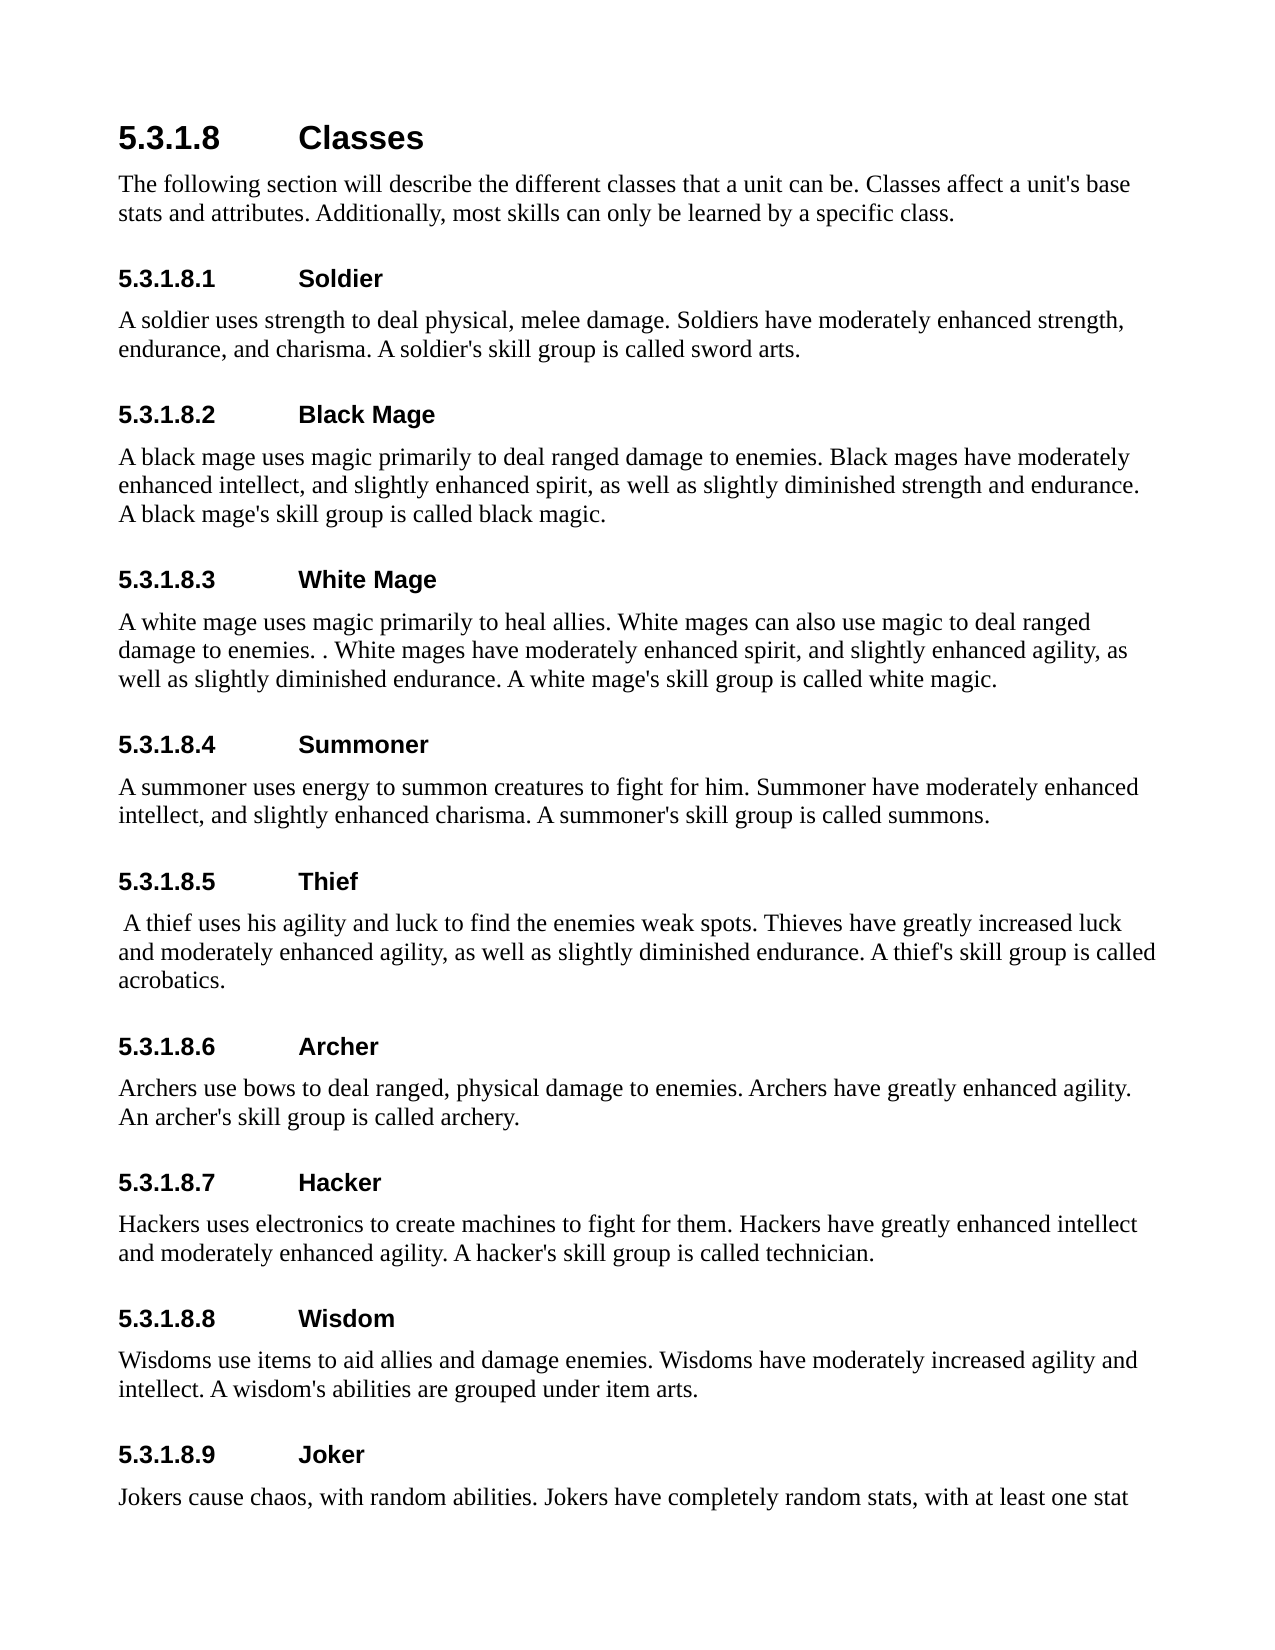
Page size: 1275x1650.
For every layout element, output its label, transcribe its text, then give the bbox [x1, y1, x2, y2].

subtitle Joker [118, 1440, 1157, 1469]
text Wisdoms use items to aid allies and damage enemies. Wisdoms have moderately increased agility and intellect. A wisdom's abilities are grouped under item arts. [118, 1345, 1157, 1403]
subtitle Soldier [118, 264, 1157, 293]
subtitle White Mage [118, 565, 1157, 594]
subtitle Archer [118, 1032, 1157, 1060]
text A summoner uses energy to summon creatures to fight for him. Summoner have moderately enhanced intellect, and slightly enhanced charisma. A summoner's skill group is called summons. [118, 772, 1157, 829]
text Archers use bows to deal ranged, physical damage to enemies. Archers have greatly enhanced agility. An archer's skill group is called archery. [118, 1073, 1157, 1130]
text Hackers uses electronics to create machines to fight for them. Hackers have greatly enhanced intellect and moderately enhanced agility. A hacker's skill group is called technician. [118, 1209, 1157, 1267]
subtitle Hacker [118, 1168, 1157, 1197]
subtitle Thief [118, 867, 1157, 895]
subtitle Black Mage [118, 400, 1157, 429]
subtitle Classes [118, 118, 1157, 157]
subtitle Summoner [118, 730, 1157, 759]
text A soldier uses strength to deal physical, melee damage. Soldiers have moderately enhanced strength, endurance, and charisma. A soldier's skill group is called sword arts. [118, 305, 1157, 363]
subtitle Wisdom [118, 1304, 1157, 1333]
text A white mage uses magic primarily to heal allies. White mages can also use magic to deal ranged damage to enemies. . White mages have moderately enhanced spirit, and slightly enhanced agility, as well as slightly diminished endurance. A white mage's skill group is called white magic. [118, 607, 1157, 693]
text The following section will describe the different classes that a unit can be. Classes affect a unit's base stats and attributes. Additionally, most skills can only be learned by a specific class. [118, 169, 1157, 227]
text A thief uses his agility and luck to find the enemies weak spots. Thieves have greatly increased luck and moderately enhanced agility, as well as slightly diminished endurance. A thief's skill group is called acrobatics. [118, 908, 1157, 994]
text A black mage uses magic primarily to deal ranged damage to enemies. Black mages have moderately enhanced intellect, and slightly enhanced spirit, as well as slightly diminished strength and endurance. A black mage's skill group is called black magic. [118, 442, 1157, 528]
text Jokers cause chaos, with random abilities. Jokers have completely random stats, with at least one stat [118, 1482, 1157, 1510]
